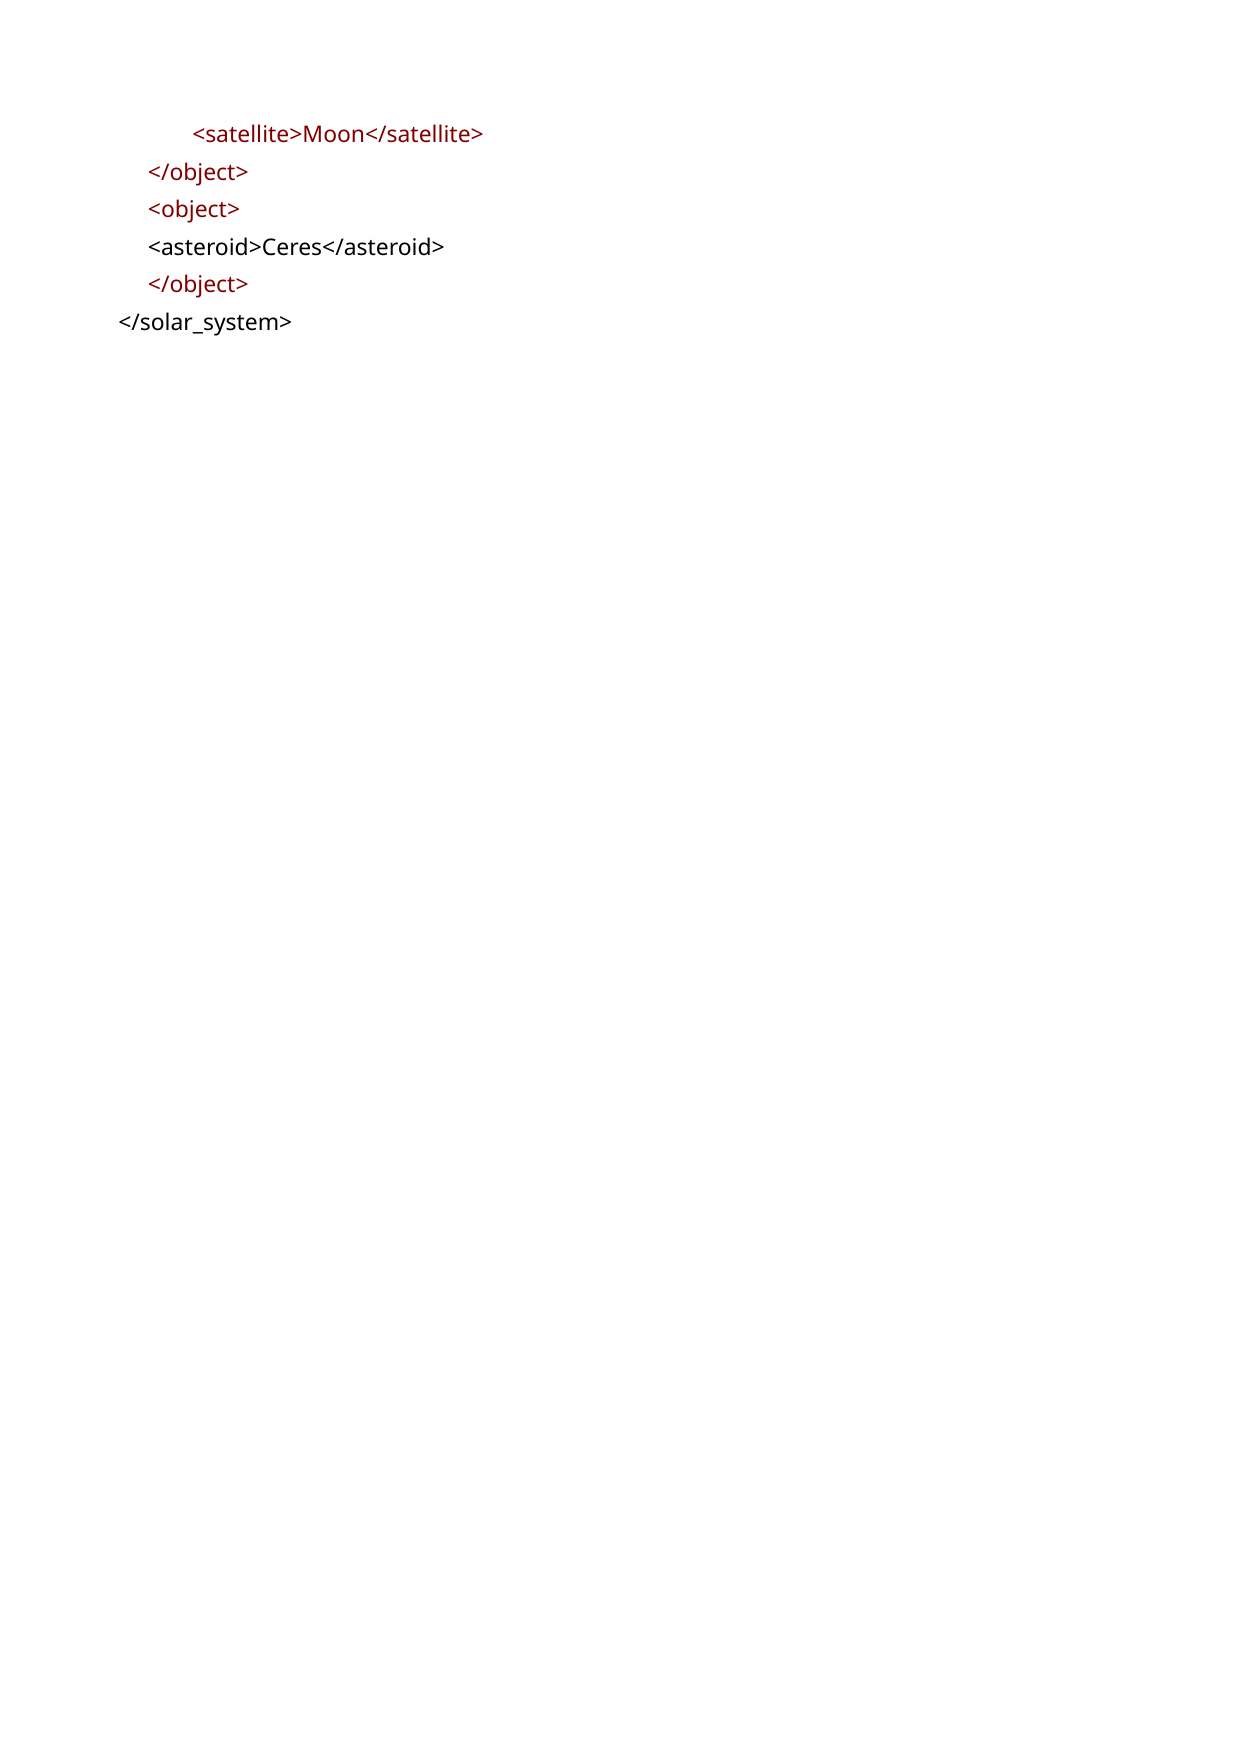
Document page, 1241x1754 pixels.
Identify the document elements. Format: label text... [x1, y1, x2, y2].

text <satellite>Moon</satellite> </object> <object> <asteroid>Ceres</asteroid> </object> </solar_system> [118, 118, 1122, 337]
